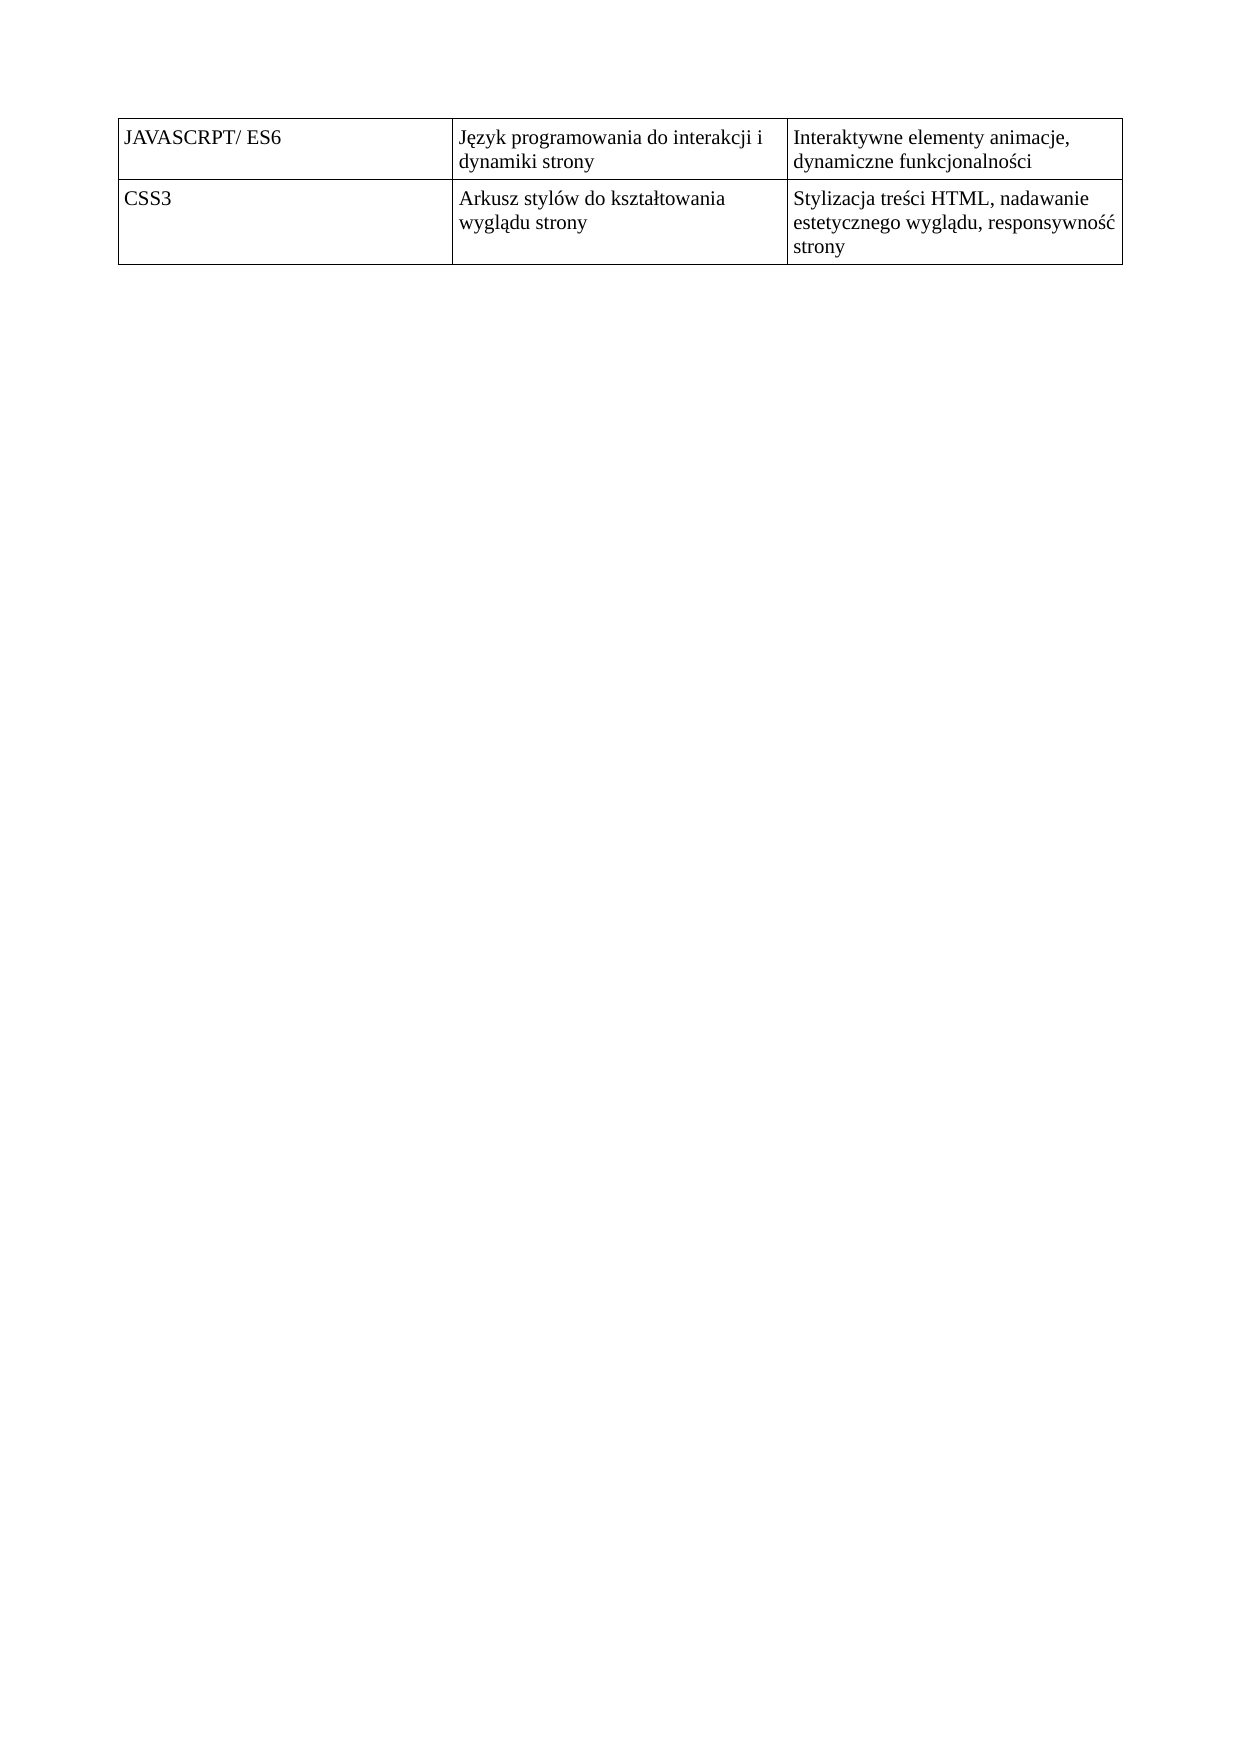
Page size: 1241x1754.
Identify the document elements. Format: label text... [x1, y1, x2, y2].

table_cell Arkusz stylów do kształtowania wyglądu strony [453, 180, 787, 263]
table_cell Język programowania do interakcji i dynamiki strony [453, 119, 787, 179]
table_cell Stylizacja treści HTML, nadawanie estetycznego wyglądu, responsywność strony [788, 180, 1122, 263]
table_cell JAVASCRPT/ ES6 [119, 119, 452, 179]
table_cell Interaktywne elementy animacje, dynamiczne funkcjonalności [788, 119, 1122, 179]
table_cell CSS3 [119, 180, 452, 263]
